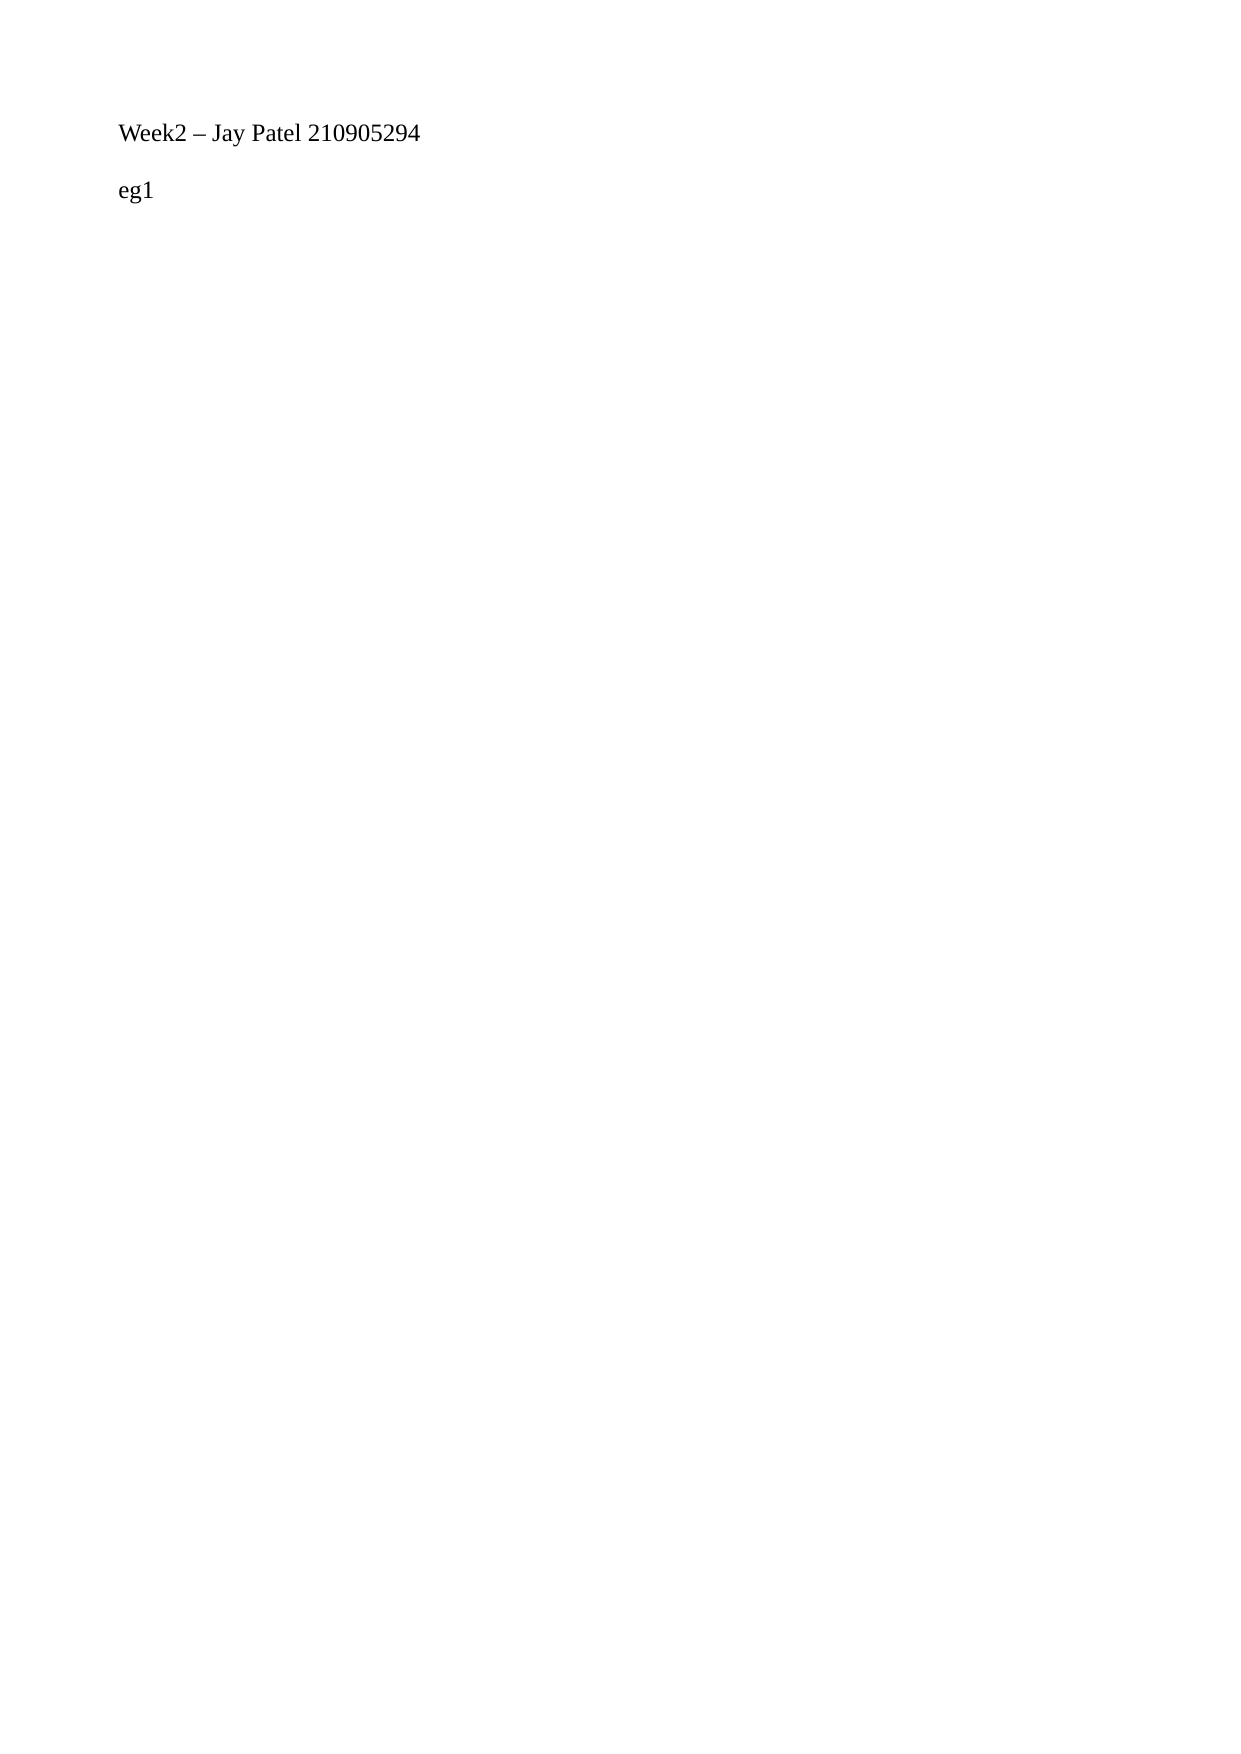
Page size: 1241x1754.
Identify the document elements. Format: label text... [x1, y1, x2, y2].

text eg1 [118, 176, 1122, 204]
text Week2 – Jay Patel 210905294 [118, 118, 1122, 147]
